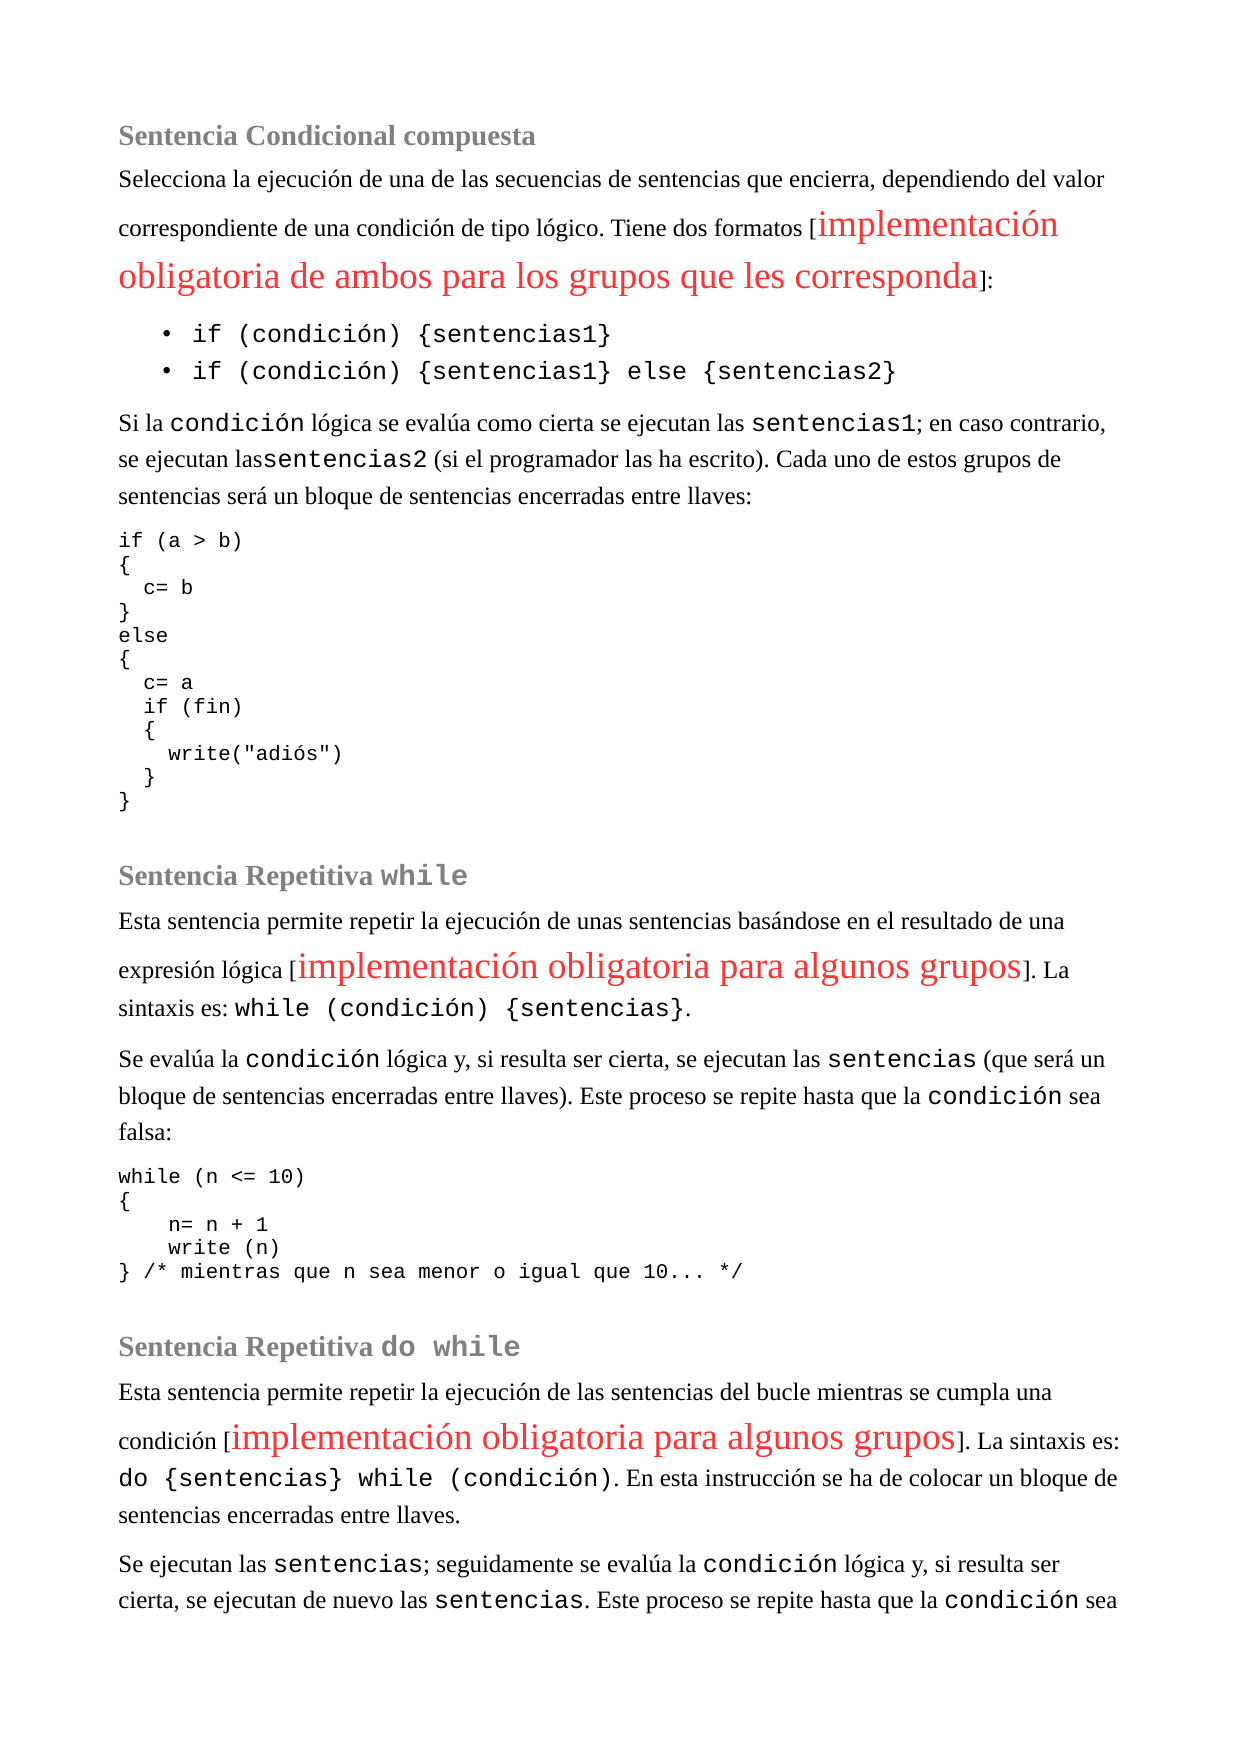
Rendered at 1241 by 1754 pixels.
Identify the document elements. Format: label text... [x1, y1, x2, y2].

text } [118, 767, 1122, 790]
text Se ejecutan las sentencias; seguidamente se evalúa la condición lógica y, si resulta ser cierta, se ejecutan de nuevo las sentencias. Este proceso se repite hasta que la condición sea [118, 1549, 1122, 1616]
text Esta sentencia permite repetir la ejecución de las sentencias del bucle mientras se cumpla una condición [implementación obligatoria para algunos grupos]. La sintaxis es: do {sentencias} while (condición). En esta instrucción se ha de colocar un bloque de sentencias encerradas entre llaves. [118, 1377, 1122, 1529]
list if (condición) {sentencias1} else {sentencias2} [162, 356, 1122, 387]
text { [118, 648, 1122, 672]
text write (n) [118, 1237, 1122, 1261]
list if (condición) {sentencias1} [162, 319, 1122, 350]
text if (fin) [118, 696, 1122, 719]
text c= a [118, 672, 1122, 696]
text Si la condición lógica se evalúa como cierta se ejecutan las sentencias1; en caso contrario, se ejecutan lassentencias2 (si el programador las ha escrito). Cada uno de estos grupos de sentencias será un bloque de sentencias encerradas entre llaves: [118, 408, 1122, 510]
text if (a > b) [118, 530, 1122, 554]
text n= n + 1 [118, 1214, 1122, 1237]
text { [118, 554, 1122, 577]
text } /* mientras que n sea menor o igual que 10... */ [118, 1261, 1122, 1284]
subtitle Sentencia Repetitiva while [118, 858, 1122, 894]
subtitle Sentencia Repetitiva do while [118, 1329, 1122, 1365]
text Esta sentencia permite repetir la ejecución de unas sentencias basándose en el resultado de una expresión lógica [implementación obligatoria para algunos grupos]. La sintaxis es: while (condición) {sentencias}. [118, 906, 1122, 1023]
text else [118, 625, 1122, 648]
text while (n <= 10) [118, 1166, 1122, 1190]
text } [118, 790, 1122, 814]
text c= b [118, 577, 1122, 601]
text } [118, 601, 1122, 625]
text Selecciona la ejecución de una de las secuencias de sentencias que encierra, dependiendo del valor correspondiente de una condición de tipo lógico. Tiene dos formatos [implementación obligatoria de ambos para los grupos que les corresponda]: [118, 164, 1122, 296]
subtitle Sentencia Condicional compuesta [118, 118, 1122, 152]
text Se evalúa la condición lógica y, si resulta ser cierta, se ejecutan las sentencias (que será un bloque de sentencias encerradas entre llaves). Este proceso se repite hasta que la condición sea falsa: [118, 1044, 1122, 1146]
text { [118, 1190, 1122, 1214]
text write("adiós") [118, 743, 1122, 767]
text { [118, 719, 1122, 743]
